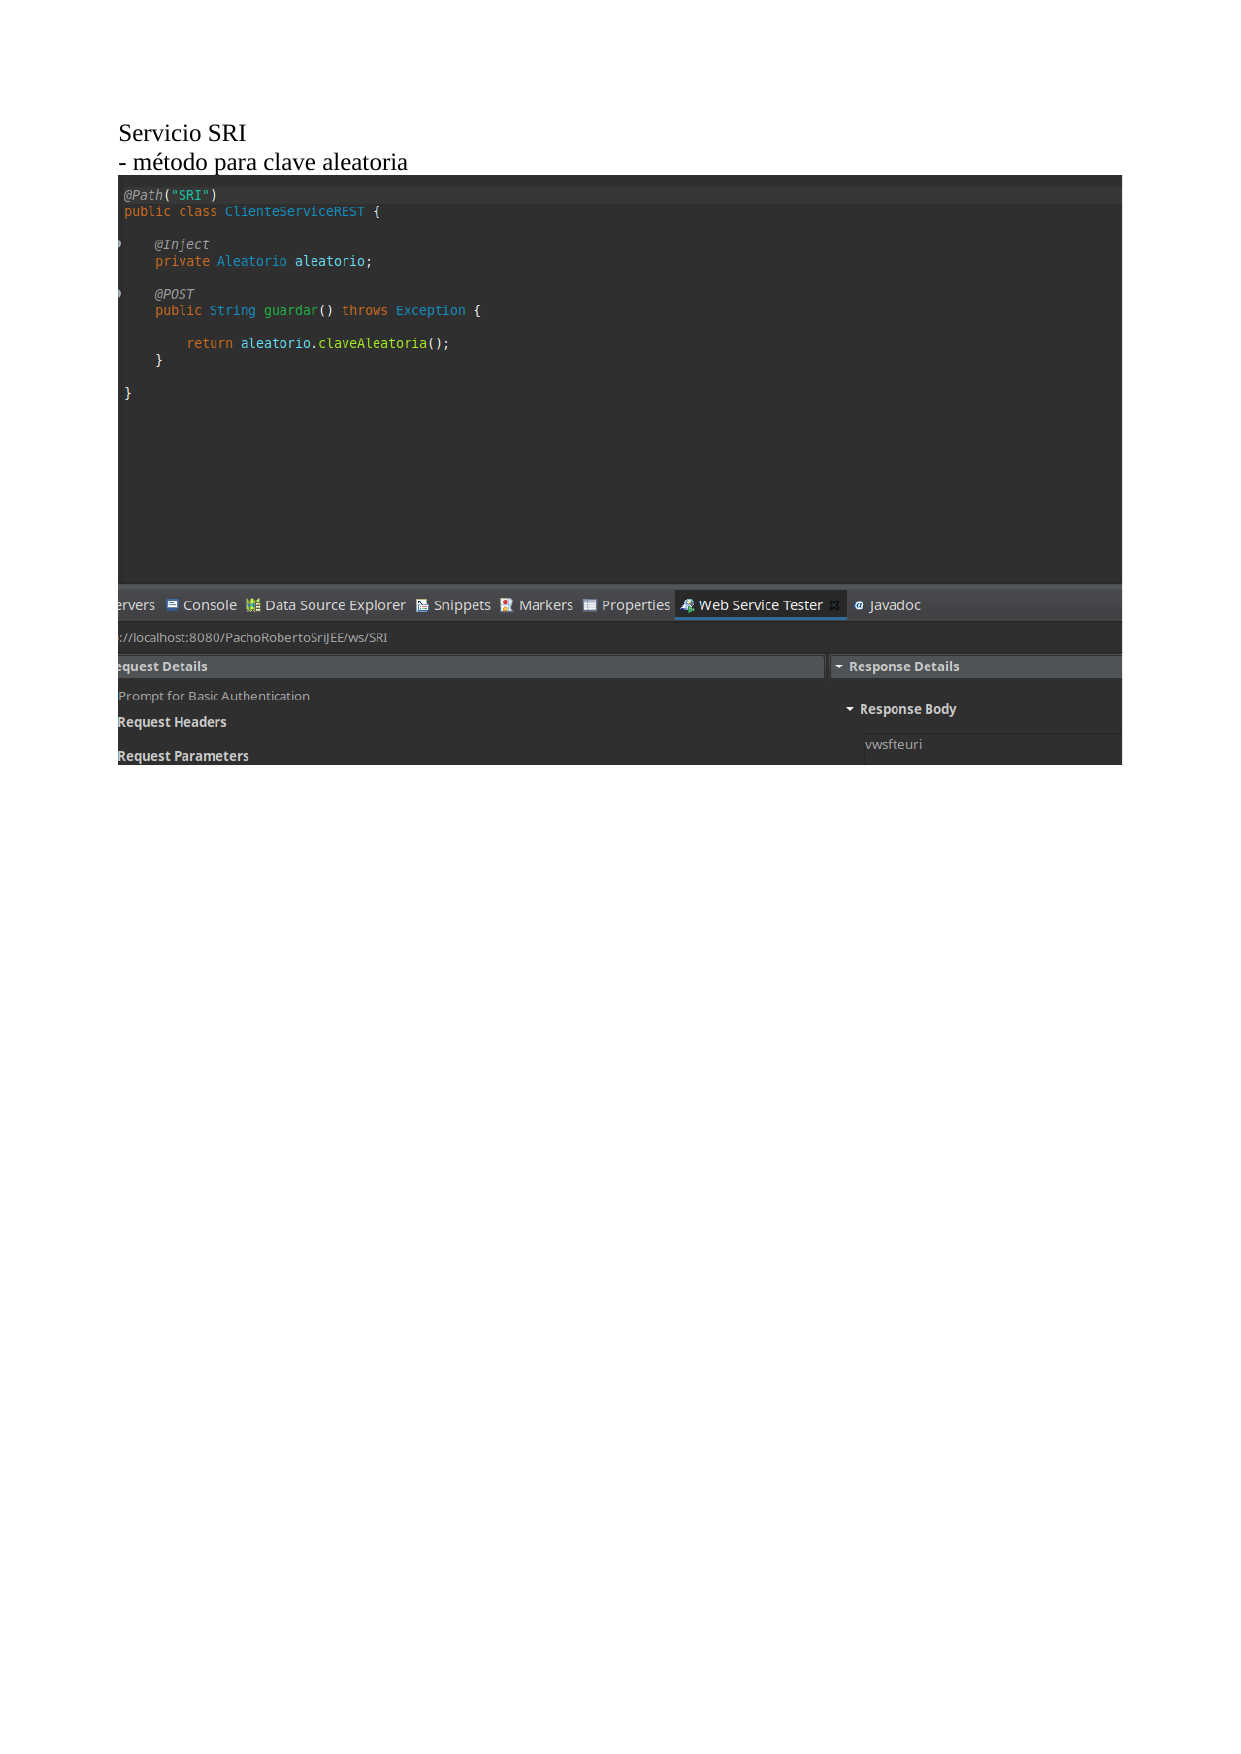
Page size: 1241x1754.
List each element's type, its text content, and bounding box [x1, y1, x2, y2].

text - método para clave aleatoria [118, 147, 1122, 175]
picture [118, 175, 1123, 765]
text Servicio SRI [118, 118, 1122, 147]
